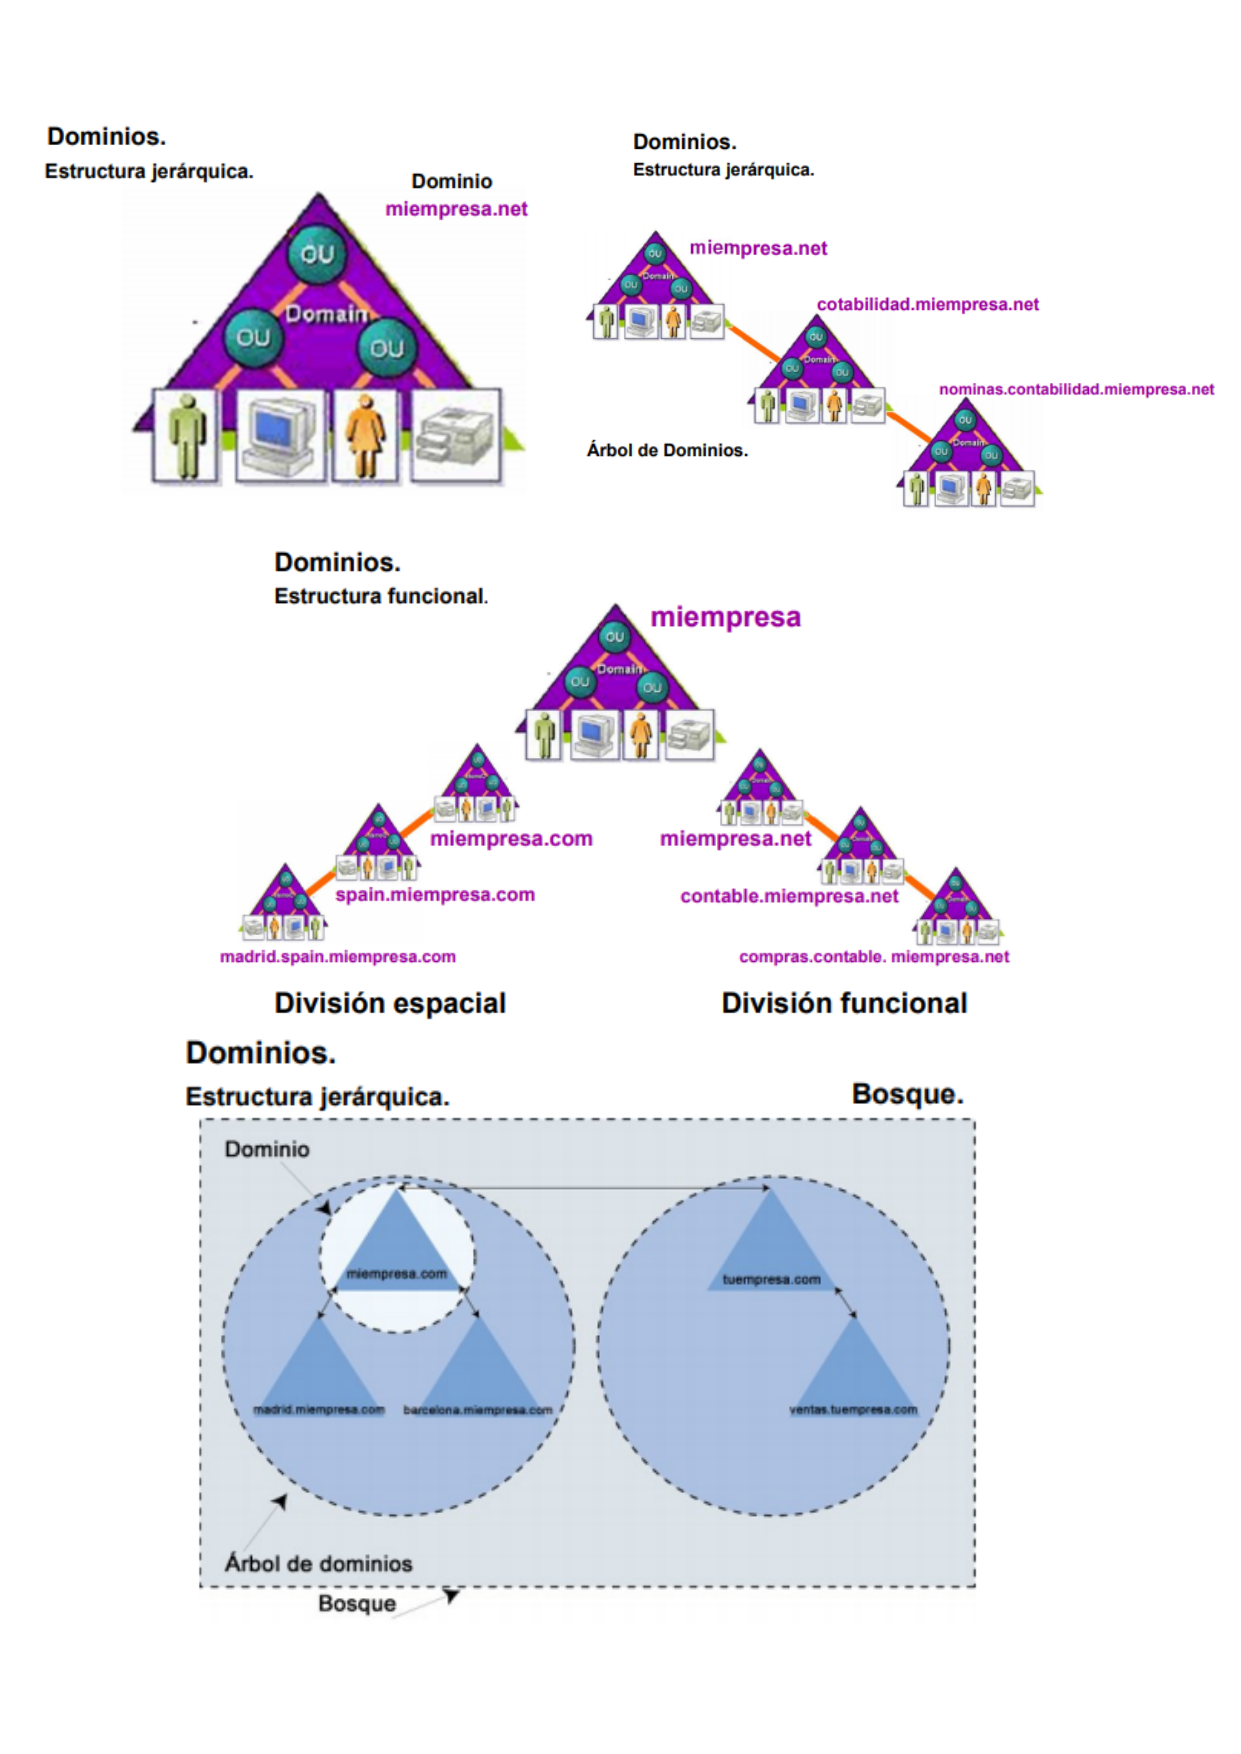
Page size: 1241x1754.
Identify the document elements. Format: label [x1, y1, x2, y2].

picture [38, 119, 1235, 513]
picture [177, 530, 1019, 1630]
